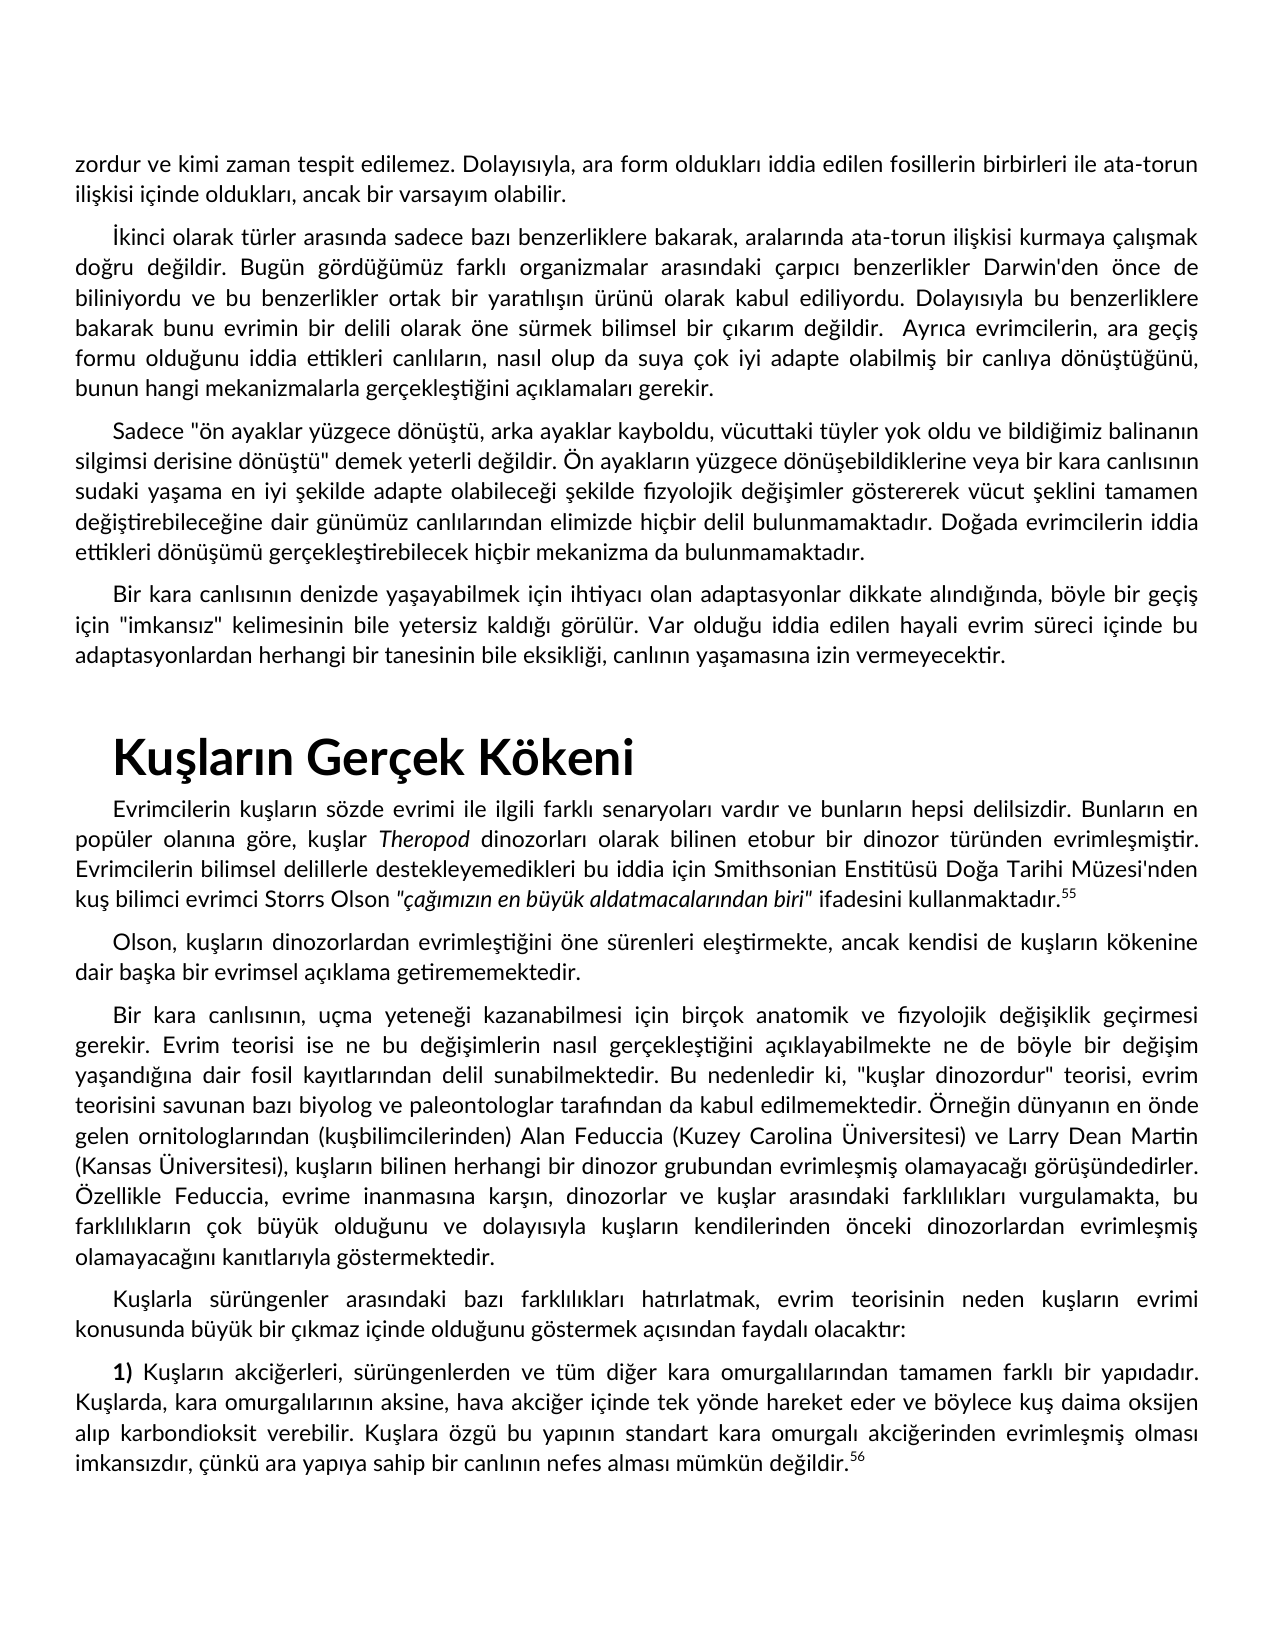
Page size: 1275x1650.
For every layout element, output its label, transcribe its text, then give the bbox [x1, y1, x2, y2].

text Sadece "ön ayaklar yüzgece dönüştü, arka ayaklar kayboldu, vücuttaki tüyler yok oldu ve bildiğimiz balinanın silgimsi derisine dönüştü" demek yeterli değildir. Ön ayakların yüzgece dönüşebildiklerine veya bir kara canlısının sudaki yaşama en iyi şekilde adapte olabileceği şekilde fizyolojik değişimler göstererek vücut şeklini tamamen değiştirebileceğine dair günümüz canlılarından elimizde hiçbir delil bulunmamaktadır. Doğada evrimcilerin iddia ettikleri dönüşümü gerçekleştirebilecek hiçbir mekanizma da bulunmamaktadır. [75, 417, 1200, 565]
text İkinci olarak türler arasında sadece bazı benzerliklere bakarak, aralarında ata-torun ilişkisi kurmaya çalışmak doğru değildir. Bugün gördüğümüz farklı organizmalar arasındaki çarpıcı benzerlikler Darwin'den önce de biliniyordu ve bu benzerlikler ortak bir yaratılışın ürünü olarak kabul ediliyordu. Dolayısıyla bu benzerliklere bakarak bunu evrimin bir delili olarak öne sürmek bilimsel bir çıkarım değildir. Ayrıca evrimcilerin, ara geçiş formu olduğunu iddia ettikleri canlıların, nasıl olup da suya çok iyi adapte olabilmiş bir canlıya dönüştüğünü, bunun hangi mekanizmalarla gerçekleştiğini açıklamaları gerekir. [75, 223, 1200, 401]
text zordur ve kimi zaman tespit edilemez. Dolayısıyla, ara form oldukları iddia edilen fosillerin birbirleri ile ata-torun ilişkisi içinde oldukları, ancak bir varsayım olabilir. [75, 150, 1200, 208]
text 1) Kuşların akciğerleri, sürüngenlerden ve tüm diğer kara omurgalılarından tamamen farklı bir yapıdadır. Kuşlarda, kara omurgalılarının aksine, hava akciğer içinde tek yönde hareket eder ve böylece kuş daima oksijen alıp karbondioksit verebilir. Kuşlara özgü bu yapının standart kara omurgalı akciğerinden evrimleşmiş olması imkansızdır, çünkü ara yapıya sahip bir canlının nefes alması mümkün değildir.56 [75, 1358, 1200, 1476]
subtitle Kuşların Gerçek Kökeni [112, 726, 1200, 786]
text Evrimcilerin kuşların sözde evrimi ile ilgili farklı senaryoları vardır ve bunların hepsi delilsizdir. Bunların en popüler olanına göre, kuşlar Theropod dinozorları olarak bilinen etobur bir dinozor türünden evrimleşmiştir. Evrimcilerin bilimsel delillerle destekleyemedikleri bu iddia için Smithsonian Enstitüsü Doğa Tarihi Müzesi'nden kuş bilimci evrimci Storrs Olson "çağımızın en büyük aldatmacalarından biri" ifadesini kullanmaktadır.55 [75, 794, 1200, 912]
text Kuşlarla sürüngenler arasındaki bazı farklılıkları hatırlatmak, evrim teorisinin neden kuşların evrimi konusunda büyük bir çıkmaz içinde olduğunu göstermek açısından faydalı olacaktır: [75, 1285, 1200, 1343]
text Bir kara canlısının denizde yaşayabilmek için ihtiyacı olan adaptasyonlar dikkate alındığında, böyle bir geçiş için "imkansız" kelimesinin bile yetersiz kaldığı görülür. Var olduğu iddia edilen hayali evrim süreci içinde bu adaptasyonlardan herhangi bir tanesinin bile eksikliği, canlının yaşamasına izin vermeyecektir. [75, 580, 1200, 668]
text Bir kara canlısının, uçma yeteneği kazanabilmesi için birçok anatomik ve fizyolojik değişiklik geçirmesi gerekir. Evrim teorisi ise ne bu değişimlerin nasıl gerçekleştiğini açıklayabilmekte ne de böyle bir değişim yaşandığına dair fosil kayıtlarından delil sunabilmektedir. Bu nedenledir ki, "kuşlar dinozordur" teorisi, evrim teorisini savunan bazı biyolog ve paleontologlar tarafından da kabul edilmemektedir. Örneğin dünyanın en önde gelen ornitologlarından (kuşbilimcilerinden) Alan Feduccia (Kuzey Carolina Üniversitesi) ve Larry Dean Martin (Kansas Üniversitesi), kuşların bilinen herhangi bir dinozor grubundan evrimleşmiş olamayacağı görüşündedirler. Özellikle Feduccia, evrime inanmasına karşın, dinozorlar ve kuşlar arasındaki farklılıkları vurgulamakta, bu farklılıkların çok büyük olduğunu ve dolayısıyla kuşların kendilerinden önceki dinozorlardan evrimleşmiş olamayacağını kanıtlarıyla göstermektedir. [75, 1001, 1200, 1270]
text Olson, kuşların dinozorlardan evrimleştiğini öne sürenleri eleştirmekte, ancak kendisi de kuşların kökenine dair başka bir evrimsel açıklama getirememektedir. [75, 928, 1200, 985]
